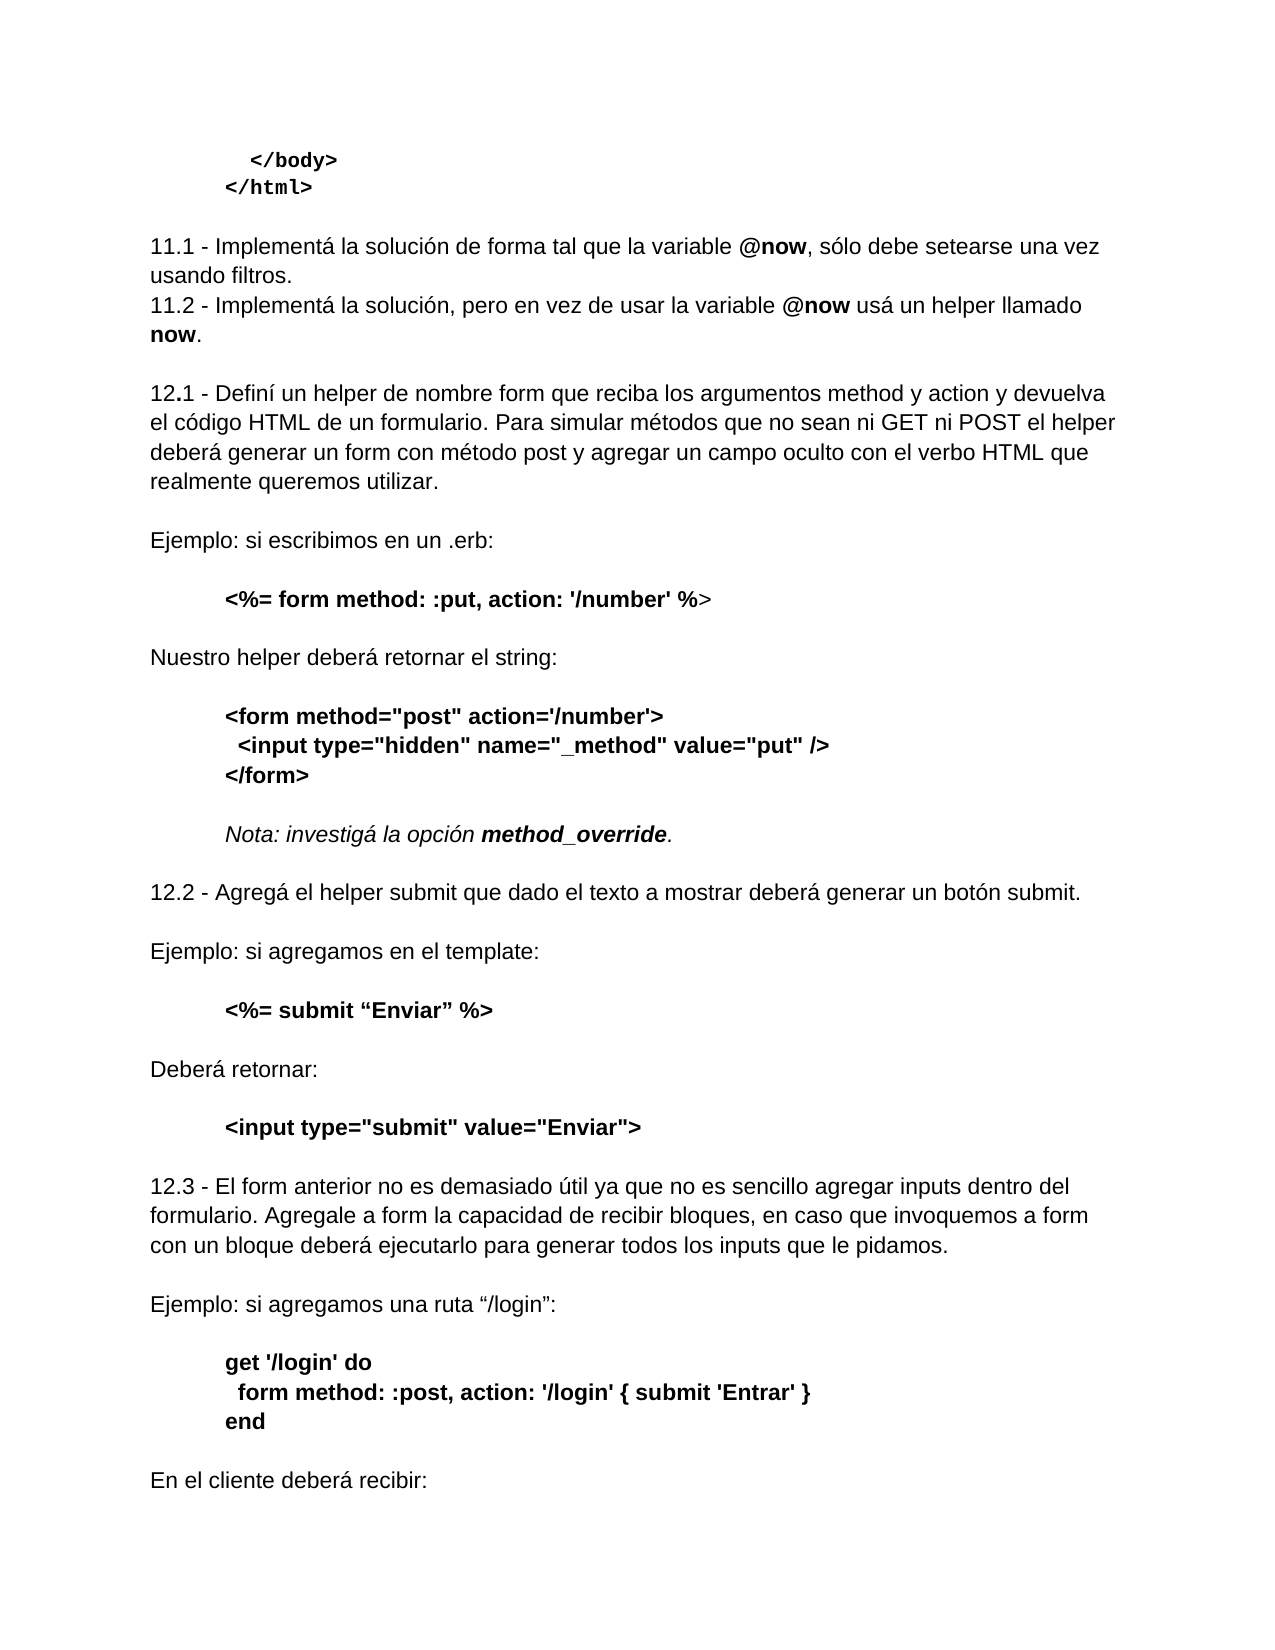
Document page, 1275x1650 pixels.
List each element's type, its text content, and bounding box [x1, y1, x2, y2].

text En el cliente deberá recibir: [150, 1467, 1125, 1493]
text get '/login' do [150, 1350, 1125, 1376]
text Ejemplo: si agregamos en el template: [150, 939, 1125, 964]
text 11.1 - Implementá la solución de forma tal que la variable @now, sólo debe setearse una vez usando filtros. [150, 234, 1125, 289]
text <input type="submit" value="Enviar"> [150, 1115, 1125, 1141]
text <%= form method: :put, action: '/number' %> [150, 586, 1125, 612]
text 12.3 - El form anterior no es demasiado útil ya que no es sencillo agregar inputs dentro del formulario. Agregale a form la capacidad de recibir bloques, en caso que invoquemos a form con un bloque deberá ejecutarlo para generar todos los inputs que le pidamos. [150, 1174, 1125, 1258]
text 12.1 - Definí un helper de nombre form que reciba los argumentos method y action y devuelva el código HTML de un formulario. Para simular métodos que no sean ni GET ni POST el helper deberá generar un form con método post y agregar un campo oculto con el verbo HTML que realmente queremos utilizar. [150, 381, 1125, 494]
text Ejemplo: si agregamos una ruta “/login”: [150, 1291, 1125, 1317]
text <form method="post" action='/number'> [150, 704, 1125, 729]
text </body> </html> [225, 150, 1125, 201]
text Ejemplo: si escribimos en un .erb: [150, 527, 1125, 553]
text </form> [150, 762, 1125, 788]
text 11.2 - Implementá la solución, pero en vez de usar la variable @now usá un helper llamado now. [150, 292, 1125, 347]
text form method: :post, action: '/login' { submit 'Entrar' } [150, 1379, 1125, 1405]
text <%= submit “Enviar” %> [150, 997, 1125, 1023]
text Deberá retornar: [150, 1056, 1125, 1082]
text Nuestro helper deberá retornar el string: [150, 645, 1125, 671]
text <input type="hidden" name="_method" value="put" /> [225, 733, 1125, 759]
text end [150, 1409, 1125, 1434]
text Nota: investigá la opción method_override. [150, 821, 1125, 847]
text 12.2 - Agregá el helper submit que dado el texto a mostrar deberá generar un botón submit. [150, 880, 1125, 906]
